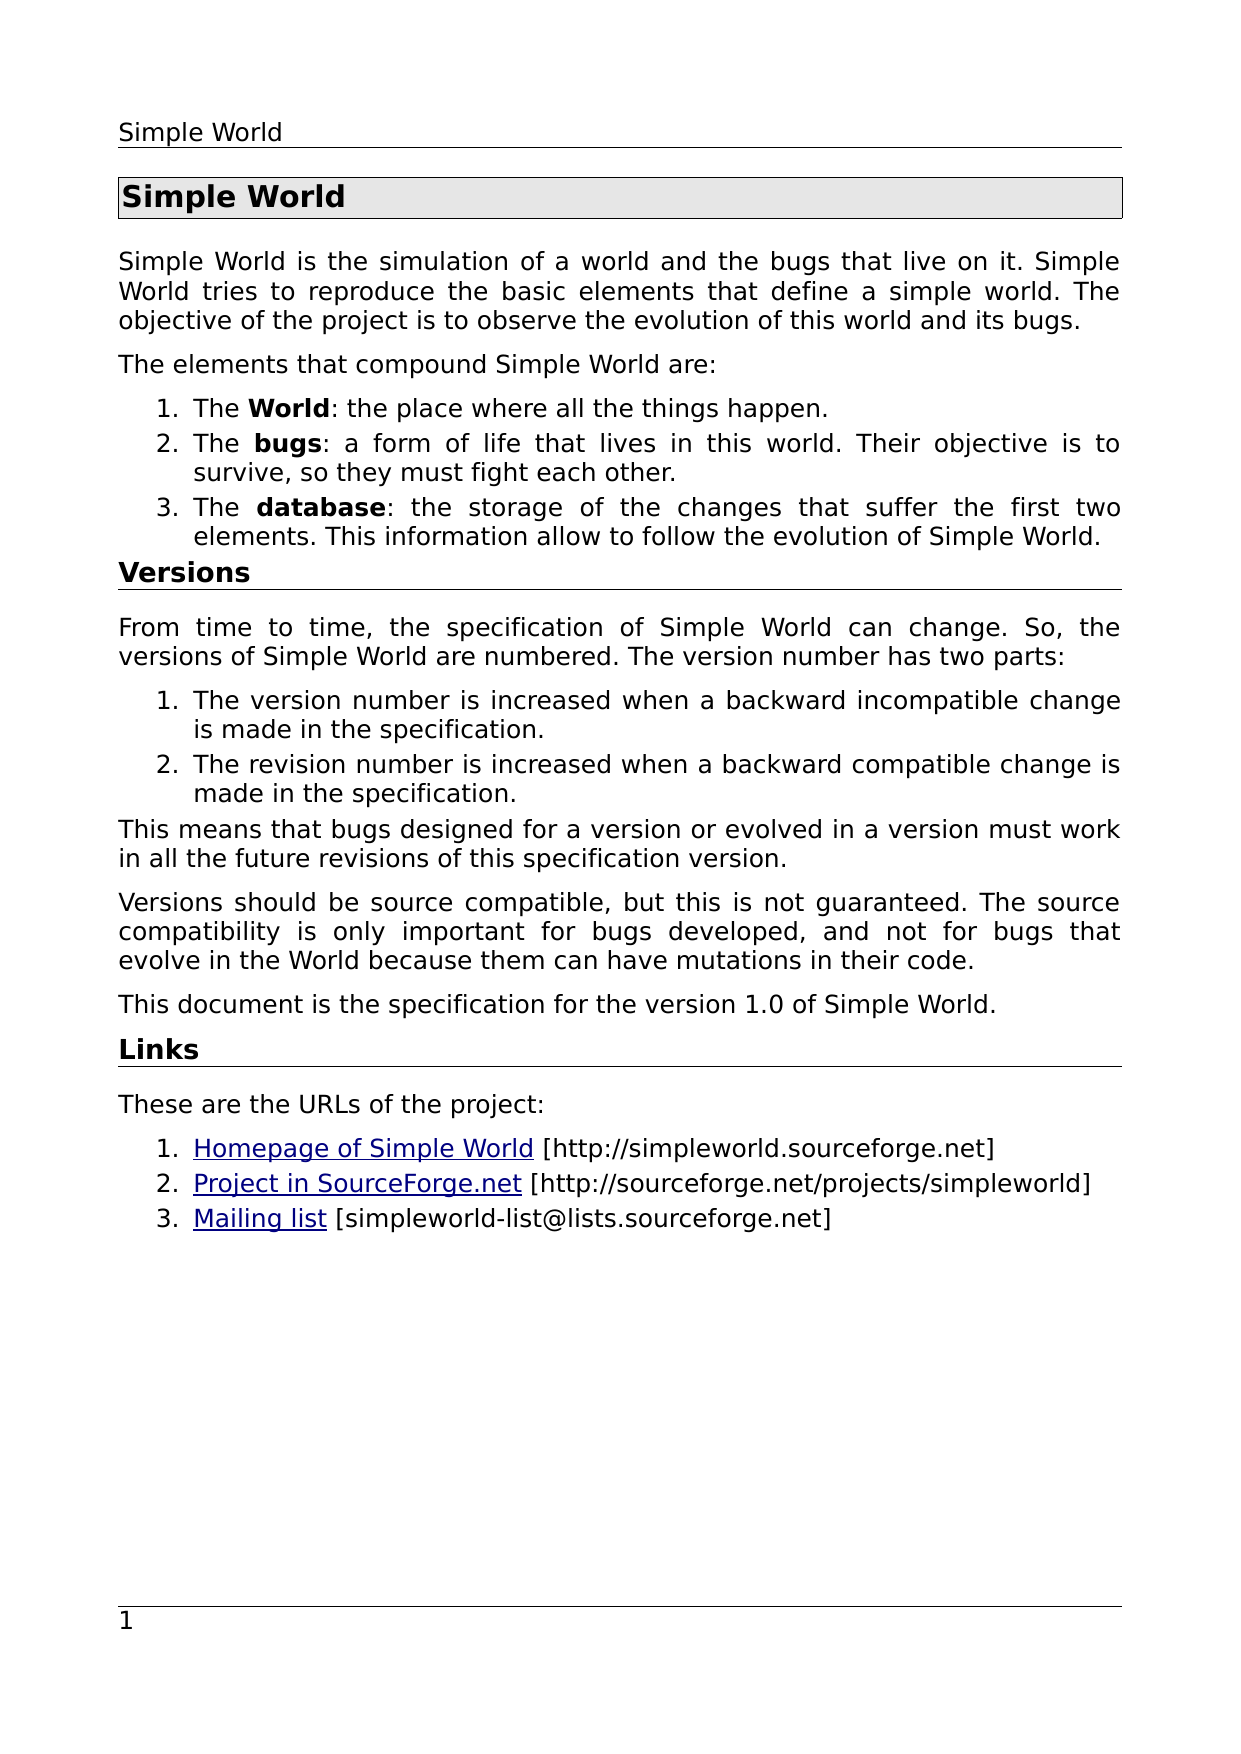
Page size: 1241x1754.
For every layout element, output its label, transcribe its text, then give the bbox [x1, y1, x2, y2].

list Mailing list [simpleworld-list@lists.sourceforge.net] [156, 1204, 1122, 1233]
text This means that bugs designed for a version or evolved in a version must work in all the future revisions of this specification version. [118, 815, 1122, 873]
title Simple World [119, 178, 1122, 218]
title Links [118, 1034, 1122, 1066]
list The bugs: a form of life that lives in this world. Their objective is to survive, so they must fight each other. [156, 429, 1122, 487]
list Homepage of Simple World [http://simpleworld.sourceforge.net] [156, 1134, 1122, 1163]
title Versions [118, 557, 1122, 589]
list The World: the place where all the things happen. [156, 394, 1122, 423]
list The revision number is increased when a backward compatible change is made in the specification. [156, 751, 1122, 809]
list The version number is increased when a backward incompatible change is made in the specification. [156, 686, 1122, 744]
text This document is the specification for the version 1.0 of Simple World. [118, 990, 1122, 1019]
text The elements that compound Simple World are: [118, 350, 1122, 379]
text Versions should be source compatible, but this is not guaranteed. The source compatibility is only important for bugs developed, and not for bugs that evolve in the World because them can have mutations in their code. [118, 888, 1122, 975]
text Simple World is the simulation of a world and the bugs that live on it. Simple World tries to reproduce the basic elements that define a simple world. The objective of the project is to observe the evolution of this world and its bugs. [118, 247, 1122, 335]
list The database: the storage of the changes that suffer the first two elements. This information allow to follow the evolution of Simple World. [156, 493, 1122, 551]
list Project in SourceForge.net [http://sourceforge.net/projects/simpleworld] [156, 1169, 1122, 1198]
text These are the URLs of the project: [118, 1090, 1122, 1119]
text From time to time, the specification of Simple World can change. So, the versions of Simple World are numbered. The version number has two parts: [118, 613, 1122, 671]
